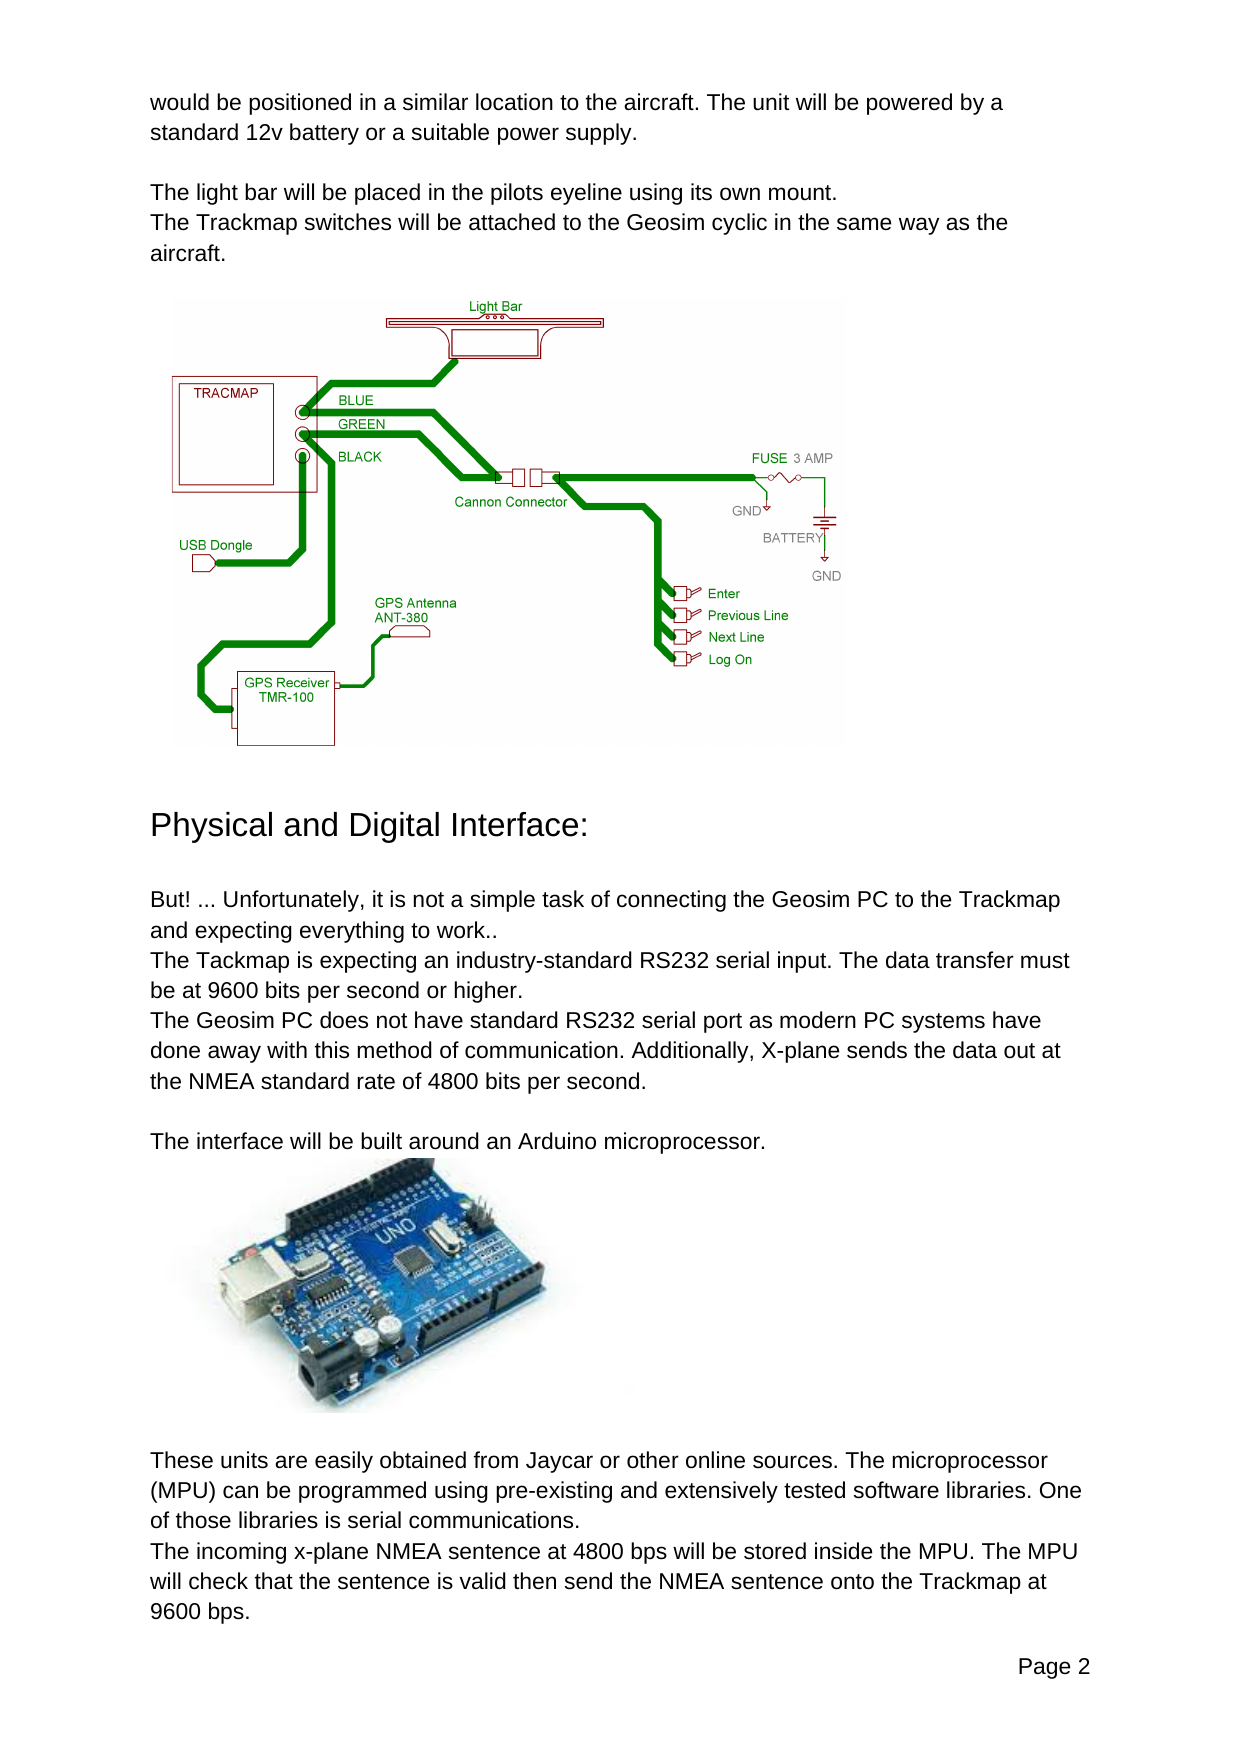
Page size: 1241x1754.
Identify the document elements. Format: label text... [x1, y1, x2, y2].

text The light bar will be placed in the pilots eyeline using its own mount. [150, 179, 1090, 206]
text These units are easily obtained from Jaycar or other online sources. The microprocessor (MPU) can be programmed using pre-existing and extensively tested software libraries. One of those libraries is serial communications. [150, 1447, 1090, 1534]
text The incoming x-plane NMEA sentence at 4800 bps will be stored inside the MPU. The MPU will check that the sentence is valid then send the NMEA sentence onto the Trackmap at 9600 bps. [150, 1538, 1090, 1624]
picture [171, 298, 847, 746]
text The Trackmap switches will be attached to the Geosim cyclic in the same way as the aircraft. [150, 209, 1090, 266]
text would be positioned in a similar location to the aircraft. The unit will be powered by a standard 12v battery or a suitable power supply. [150, 88, 1090, 145]
text But! ... Unfortunately, it is not a simple task of connecting the Geosim PC to the Trackmap and expecting everything to work.. [150, 886, 1090, 943]
subtitle Physical and Digital Interface: [150, 307, 1090, 844]
text The interface will be built around an Arduino microprocessor. [150, 1128, 1090, 1154]
picture [150, 1158, 635, 1413]
text The Tackmap is expecting an industry-standard RS232 serial input. The data transfer must be at 9600 bits per second or higher. [150, 947, 1090, 1003]
text The Geosim PC does not have standard RS232 serial port as modern PC systems have done away with this method of communication. Additionally, X-plane sends the data out at the NMEA standard rate of 4800 bits per second. [150, 1007, 1090, 1094]
